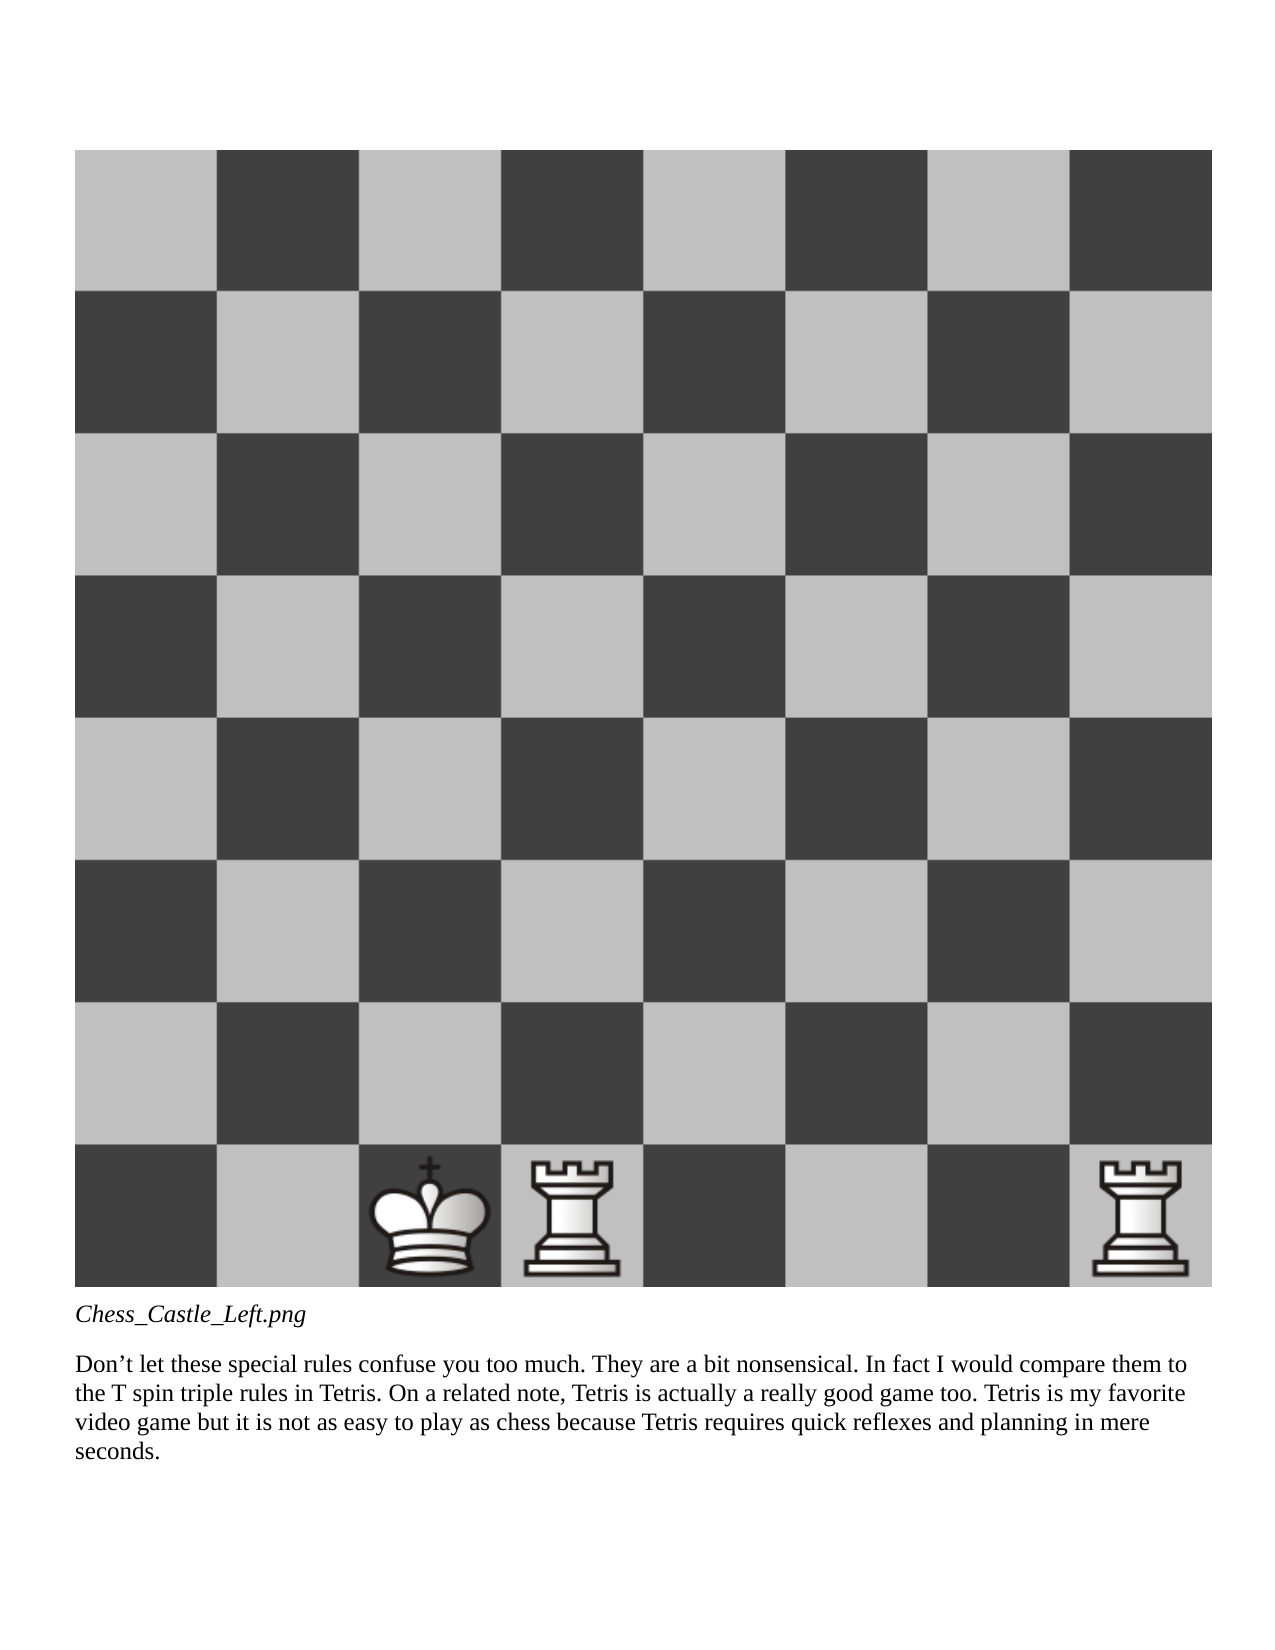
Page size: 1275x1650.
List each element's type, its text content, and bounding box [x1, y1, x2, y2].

picture [75, 150, 1212, 1287]
text Don’t let these special rules confuse you too much. They are a bit nonsensical. In fact I would compare them to the T spin triple rules in Tetris. On a related note, Tetris is actually a really good game too. Tetris is my favorite video game but it is not as easy to play as chess because Tetris requires quick reflexes and planning in mere seconds. [75, 1349, 1200, 1464]
text Chess_Castle_Left.png [75, 1299, 1200, 1328]
